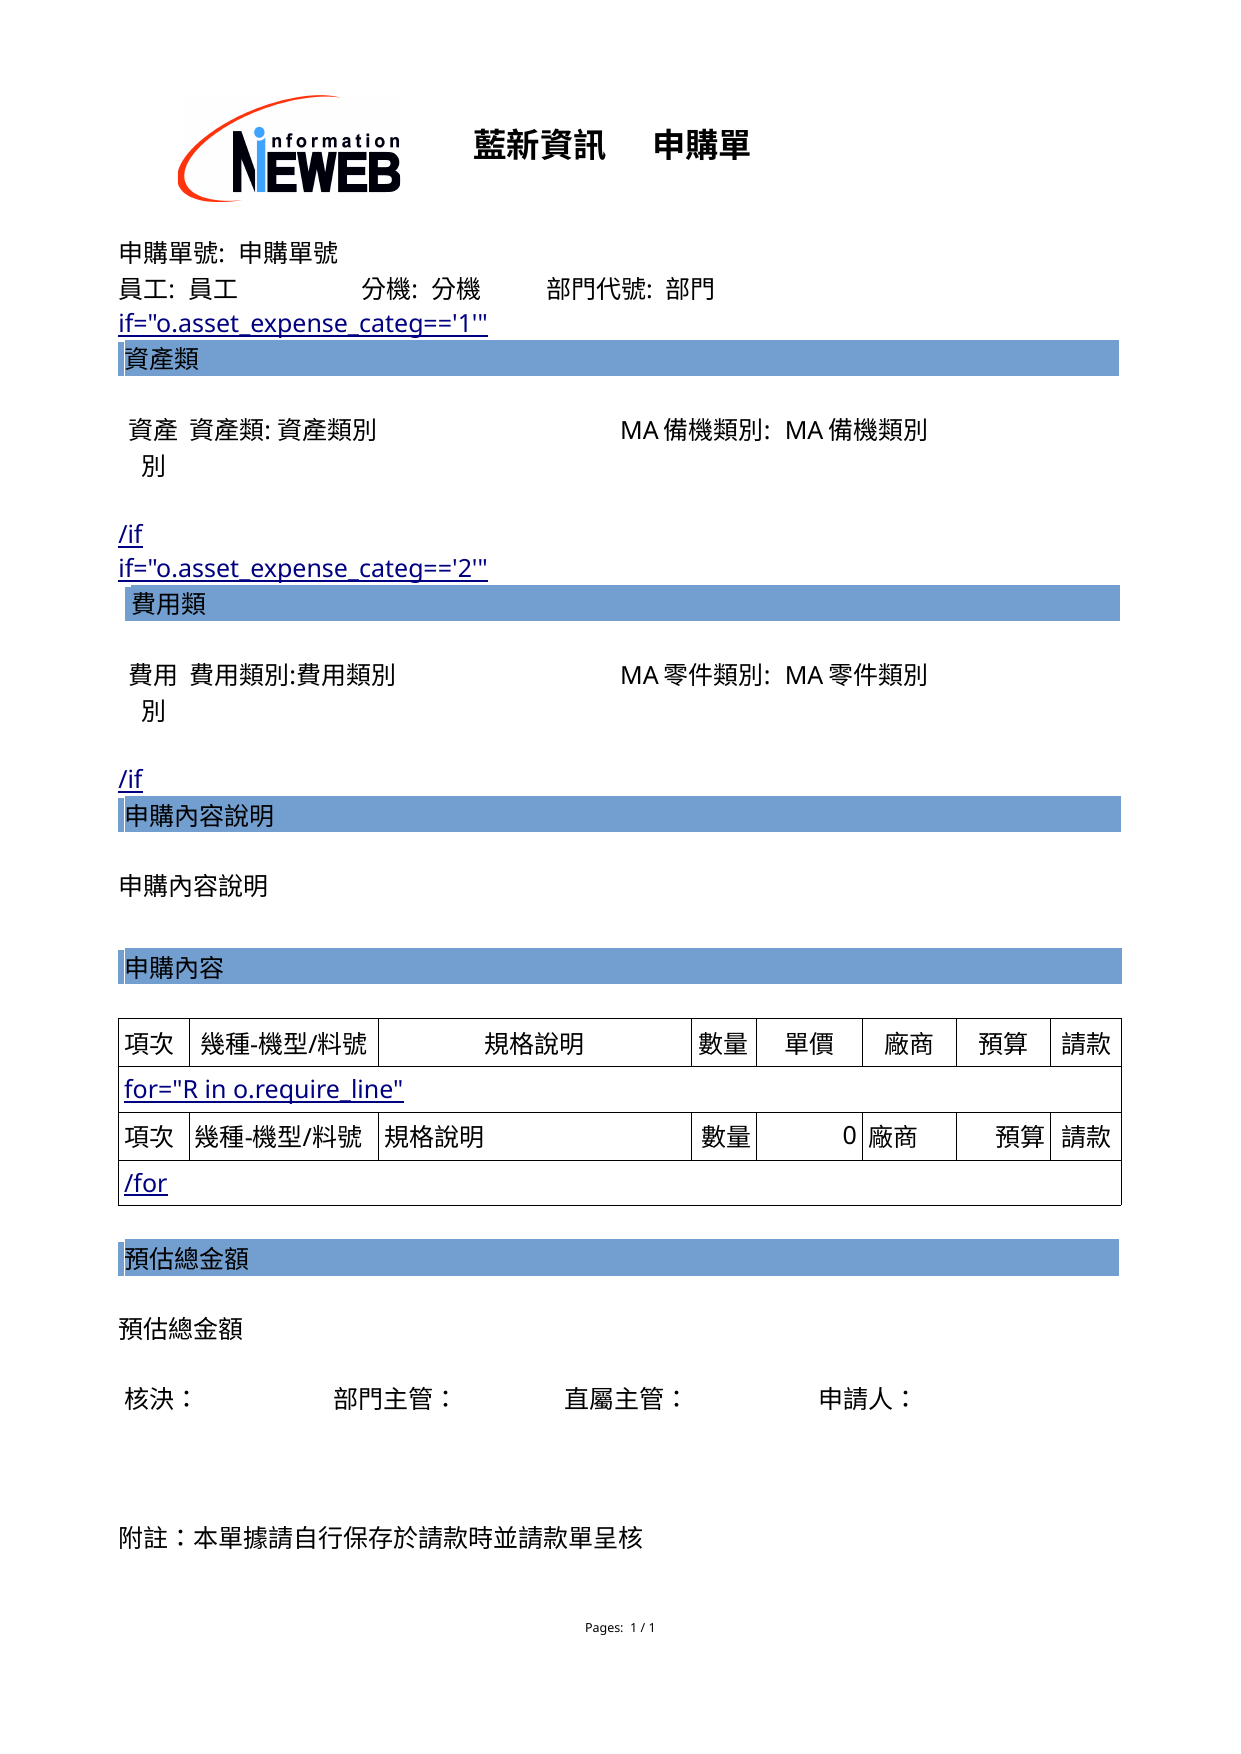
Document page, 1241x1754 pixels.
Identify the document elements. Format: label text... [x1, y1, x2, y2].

table_cell 數量 [692, 1113, 756, 1159]
table_cell 預算 [957, 1113, 1050, 1159]
text 預估總金額 [118, 1310, 1122, 1346]
text 預估總金額 [118, 1239, 1122, 1276]
table_header MA零件類別: [620, 655, 784, 728]
text 申購單號: 申購單號 [118, 233, 1122, 270]
table_header MA備機類別: [620, 410, 784, 483]
table_cell 規格說明 [379, 1113, 691, 1159]
table_header 數量 [692, 1019, 756, 1066]
table_header 廠商 [863, 1019, 956, 1066]
table_header 規格說明 [379, 1019, 691, 1066]
table_cell 0 [757, 1113, 862, 1159]
table_cell for="R in o.require_line" [119, 1067, 1121, 1112]
table_header 申購內容說明 [118, 866, 1122, 914]
table_header 資產類 [118, 340, 1122, 376]
table_header 預算 [957, 1019, 1050, 1066]
table_cell /for [119, 1161, 1121, 1205]
table_header 項次 [119, 1019, 189, 1066]
picture [177, 95, 401, 202]
table_header 費用類別:費用類別 [189, 655, 620, 728]
text 員工: 員工 分機: 分機 部門代號: 部門 [118, 270, 1122, 306]
table_cell 幾種-機型/料號 [190, 1113, 378, 1159]
table_header 費用別 [118, 655, 189, 728]
table_cell 請款 [1051, 1113, 1121, 1159]
text if="o.asset_expense_categ=='2'" [118, 551, 1122, 585]
text if="o.asset_expense_categ=='1'" [118, 306, 1122, 340]
table_header MA零件類別 [785, 655, 1122, 728]
table_header 幾種-機型/料號 [190, 1019, 378, 1066]
text 核決： 部門主管： 直屬主管： 申請人： [118, 1380, 1122, 1416]
text 藍新資訊 申購單 [401, 118, 1122, 167]
text /if [118, 517, 1122, 551]
text 費用類 [118, 585, 1122, 621]
table_cell 廠商 [863, 1113, 956, 1159]
table_cell 項次 [119, 1113, 189, 1159]
table_header MA備機類別 [785, 410, 1122, 483]
table_header 資產類: 資產類別 [189, 410, 620, 483]
table_header 請款 [1051, 1019, 1121, 1066]
table_header 資產別 [118, 410, 189, 483]
text 申購內容說明 [118, 796, 1122, 832]
table_header 單價 [757, 1019, 862, 1066]
text /if [118, 762, 1122, 796]
text 申購內容 [118, 948, 1122, 984]
text [118, 118, 177, 167]
text 附註：本單據請自行保存於請款時並請款單呈核 [118, 1518, 1122, 1555]
